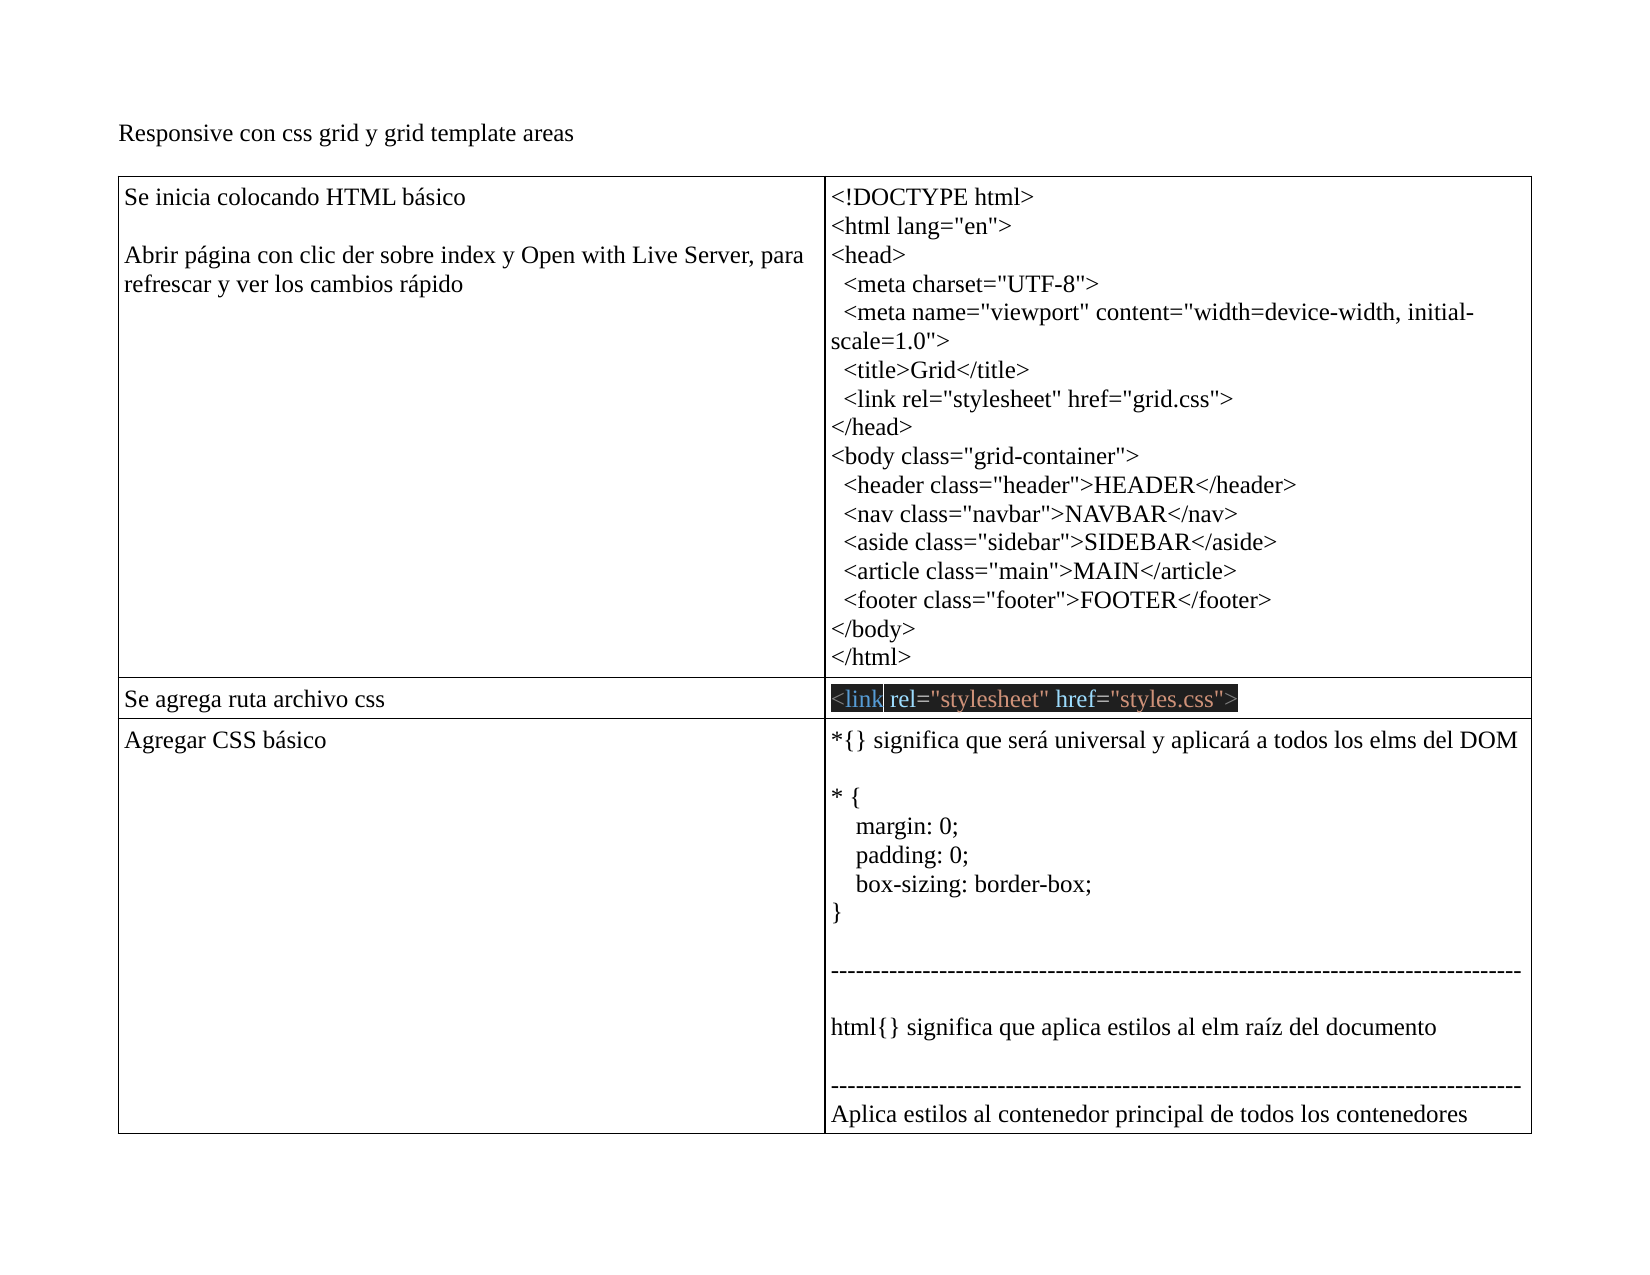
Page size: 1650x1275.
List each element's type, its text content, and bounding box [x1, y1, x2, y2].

table_cell Agregar CSS básico [119, 719, 824, 1133]
table_header Se inicia colocando HTML básico Abrir página con clic der sobre index y Open with Live Server, para refrescar y ver los cambios rápido [119, 177, 824, 677]
table_cell <link rel="stylesheet" href="styles.css"> [826, 678, 1531, 718]
text Responsive con css grid y grid template areas [118, 118, 1532, 147]
table_cell Se agrega ruta archivo css [119, 678, 824, 718]
table_cell *{} significa que será universal y aplicará a todos los elms del DOM * { margin: 0; padding: 0; box-sizing: border-box; } ----------------------------------------------------------------------------------- html{} significa que aplica estilos al elm raíz del documento ----------------------------------------------------------------------------------- Aplica estilos al contenedor principal de todos los contenedores [826, 719, 1531, 1133]
table_header <!DOCTYPE html> <html lang="en"> <head> <meta charset="UTF-8"> <meta name="viewport" content="width=device-width, initial-scale=1.0"> <title>Grid</title> <link rel="stylesheet" href="grid.css"> </head> <body class="grid-container"> <header class="header">HEADER</header> <nav class="navbar">NAVBAR</nav> <aside class="sidebar">SIDEBAR</aside> <article class="main">MAIN</article> <footer class="footer">FOOTER</footer> </body> </html> [826, 177, 1531, 677]
